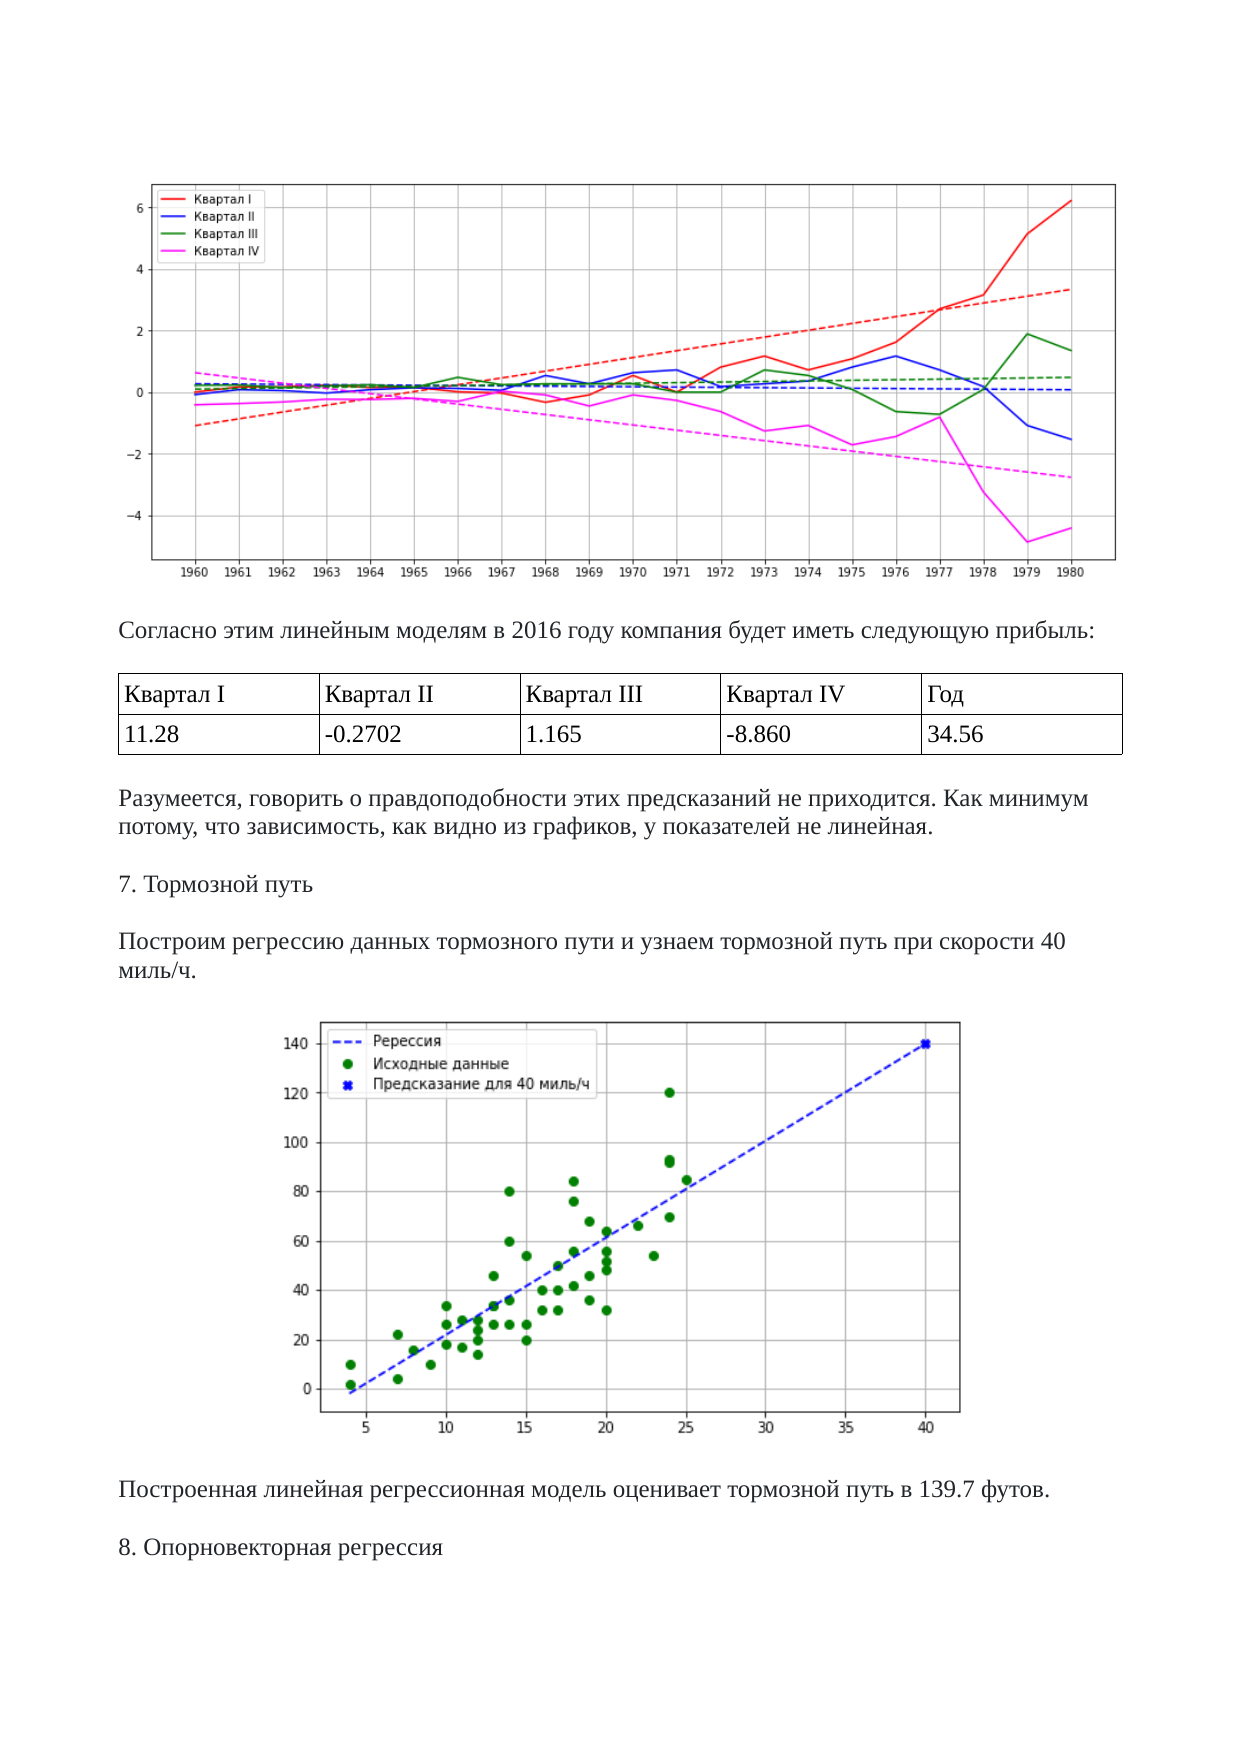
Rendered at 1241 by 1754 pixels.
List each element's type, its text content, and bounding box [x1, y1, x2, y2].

picture [273, 1012, 968, 1446]
text Построим регрессию данных тормозного пути и узнаем тормозной путь при скорости 40 миль/ч. [118, 926, 1122, 984]
table_cell 34.56 [922, 715, 1122, 754]
table_header Квартал IV [721, 674, 921, 713]
table_header Квартал III [521, 674, 720, 713]
text Разумеется, говорить о правдоподобности этих предсказаний не приходится. Как минимум потому, что зависимость, как видно из графиков, у показателей не линейная. [118, 783, 1122, 840]
table_header Квартал I [119, 674, 319, 713]
table_header Квартал II [320, 674, 520, 713]
text Согласно этим линейным моделям в 2016 году компания будет иметь следующую прибыль: [118, 616, 1122, 644]
table_cell 1.165 [521, 715, 720, 754]
text 7. Тормозной путь [118, 869, 1122, 898]
table_cell -8.860 [721, 715, 921, 754]
table_cell -0.2702 [320, 715, 520, 754]
picture [118, 176, 1123, 587]
text Построенная линейная регрессионная модель оценивает тормозной путь в 139.7 футов. [118, 1474, 1122, 1503]
text 8. Опорновекторная регрессия [118, 1532, 1122, 1560]
table_header Год [922, 674, 1122, 713]
table_cell 11.28 [119, 715, 319, 754]
